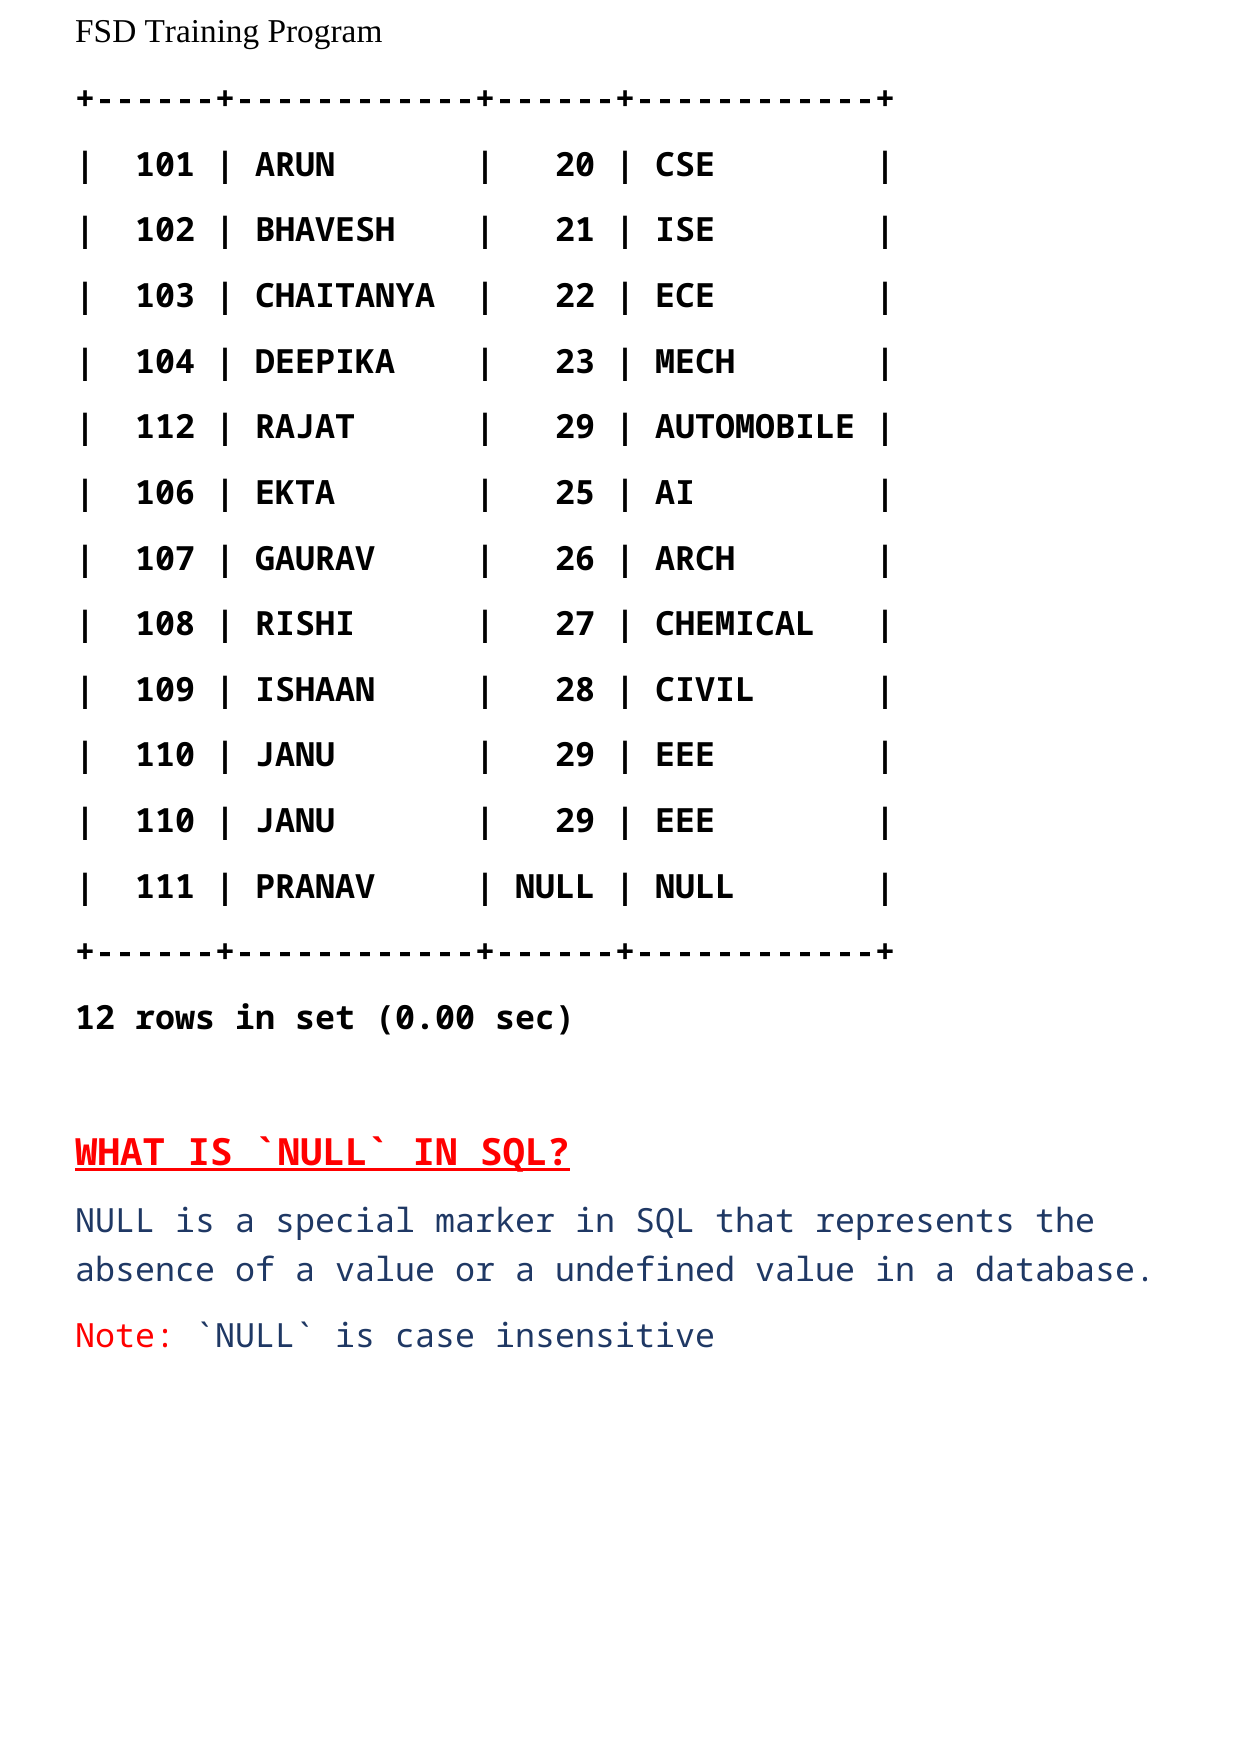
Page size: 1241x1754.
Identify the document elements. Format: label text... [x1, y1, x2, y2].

text | 110 | JANU | 29 | EEE | [75, 797, 1165, 842]
text | 103 | CHAITANYA | 22 | ECE | [75, 272, 1165, 317]
text | 101 | ARUN | 20 | CSE | [75, 141, 1165, 186]
text | 110 | JANU | 29 | EEE | [75, 731, 1165, 777]
text 12 rows in set (0.00 sec) [75, 994, 1165, 1039]
text NULL is a special marker in SQL that represents the absence of a value or a undefined value in a database. [75, 1197, 1165, 1291]
text | 109 | ISHAAN | 28 | CIVIL | [75, 666, 1165, 711]
text | 104 | DEEPIKA | 23 | MECH | [75, 337, 1165, 383]
text | 111 | PRANAV | NULL | NULL | [75, 862, 1165, 908]
text Note: `NULL` is case insensitive [75, 1311, 1165, 1357]
text +------+------------+------+------------+ [75, 75, 1165, 120]
text | 107 | GAURAV | 26 | ARCH | [75, 534, 1165, 580]
text | 108 | RISHI | 27 | CHEMICAL | [75, 600, 1165, 645]
text WHAT IS `NULL` IN SQL? [75, 1125, 1165, 1176]
text | 112 | RAJAT | 29 | AUTOMOBILE | [75, 403, 1165, 448]
text | 102 | BHAVESH | 21 | ISE | [75, 206, 1165, 252]
text +------+------------+------+------------+ [75, 928, 1165, 973]
text | 106 | EKTA | 25 | AI | [75, 469, 1165, 514]
